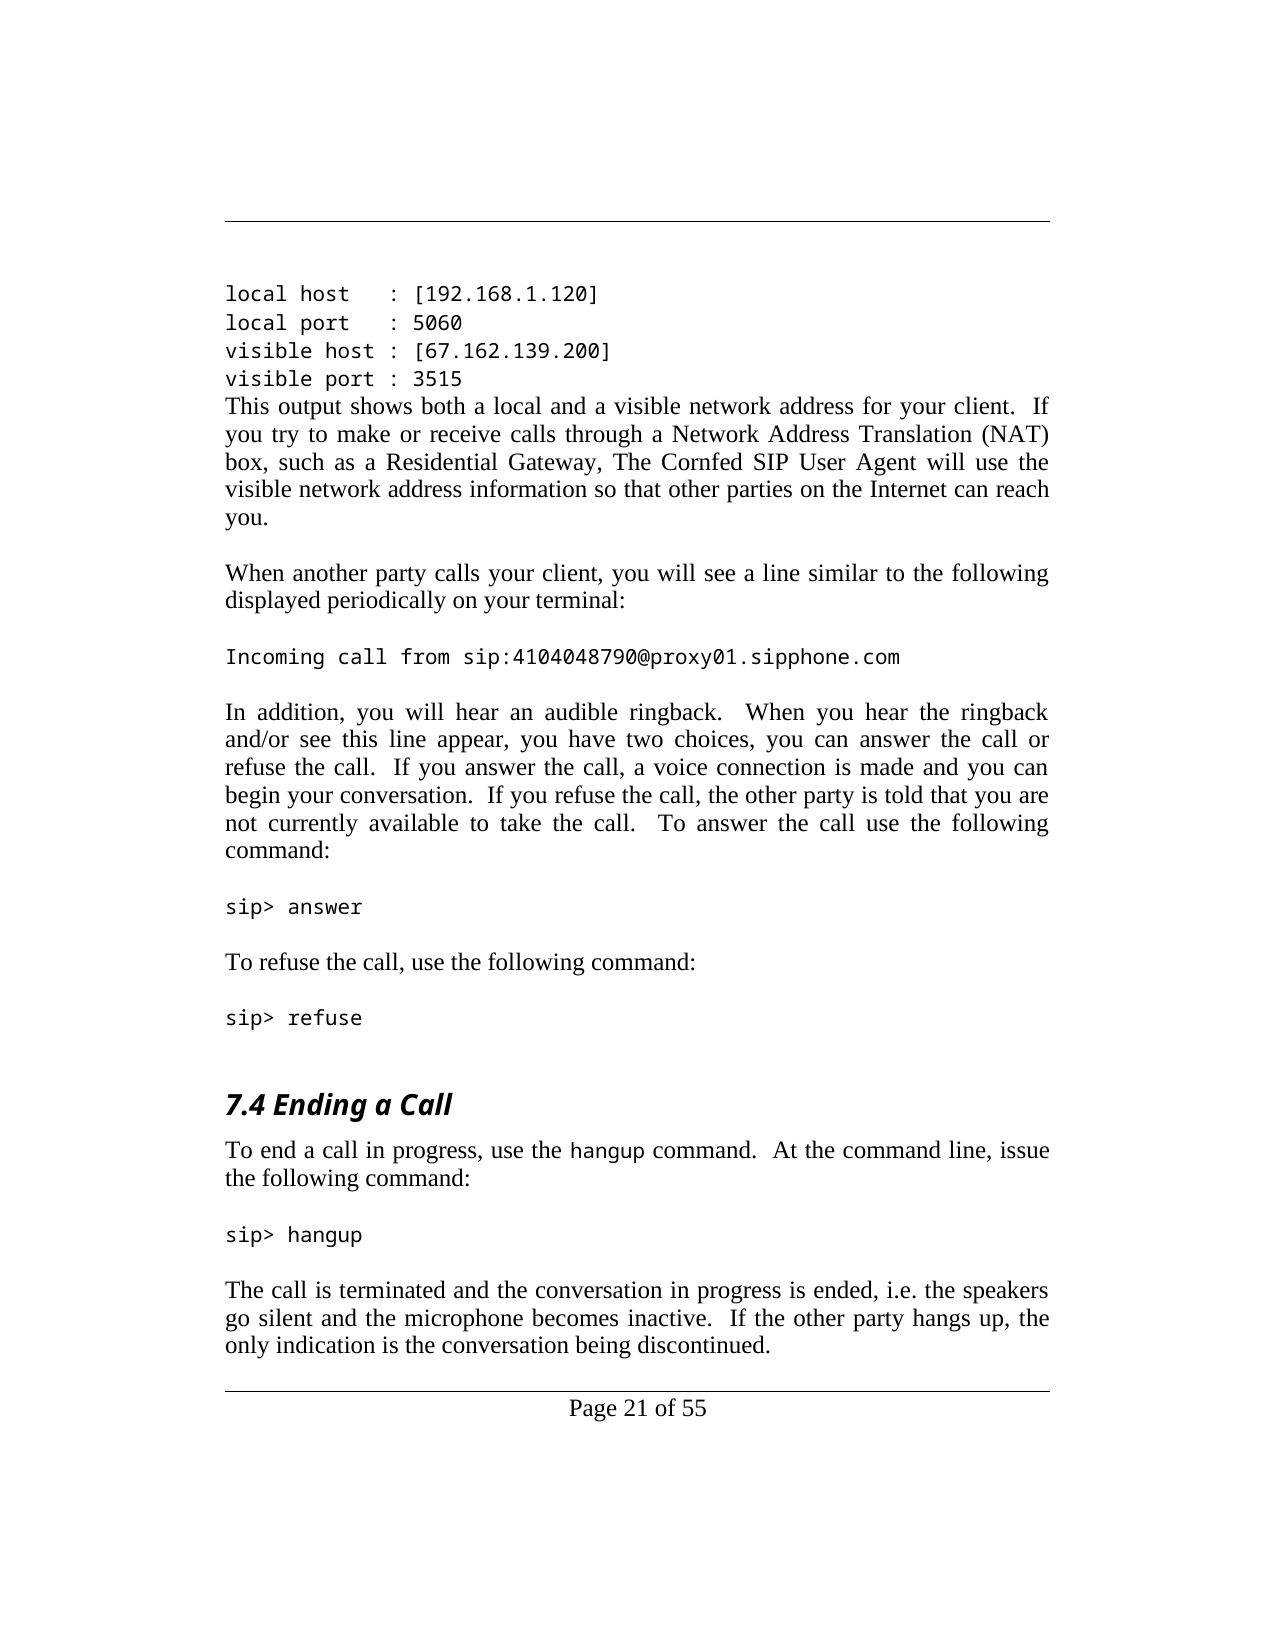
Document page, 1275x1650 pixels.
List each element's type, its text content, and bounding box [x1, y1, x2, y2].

text sip> refuse [225, 1003, 1050, 1031]
text The call is terminated and the conversation in progress is ended, i.e. the speakers go silent and the microphone becomes inactive. If the other party hangs up, the only indication is the conversation being discontinued. [225, 1276, 1050, 1359]
text In addition, you will hear an audible ringback. When you hear the ringback and/or see this line appear, you have two choices, you can answer the call or refuse the call. If you answer the call, a voice connection is made and you can begin your conversation. If you refuse the call, the other party is told that you are not currently available to take the call. To answer the call use the following command: [225, 698, 1050, 864]
text visible host : [67.162.139.200] [225, 336, 1050, 364]
text local host : [192.168.1.120] [225, 279, 1050, 308]
text To end a call in progress, use the hangup command. At the command line, issue the following command: [225, 1136, 1050, 1192]
text sip> hangup [225, 1220, 1050, 1248]
text This output shows both a local and a visible network address for your client. If you try to make or receive calls through a Network Address Translation (NAT) box, such as a Residential Gateway, The Cornfed SIP User Agent will use the visible network address information so that other parties on the Internet can reach you. [225, 392, 1050, 531]
subtitle Ending a Call [225, 1084, 1050, 1124]
text local port : 5060 [225, 308, 1050, 336]
text When another party calls your client, you will see a line similar to the following displayed periodically on your terminal: [225, 559, 1050, 614]
text Incoming call from sip:4104048790@proxy01.sipphone.com [225, 642, 1050, 670]
text visible port : 3515 [225, 364, 1050, 392]
text sip> answer [225, 892, 1050, 920]
text To refuse the call, use the following command: [225, 948, 1050, 975]
